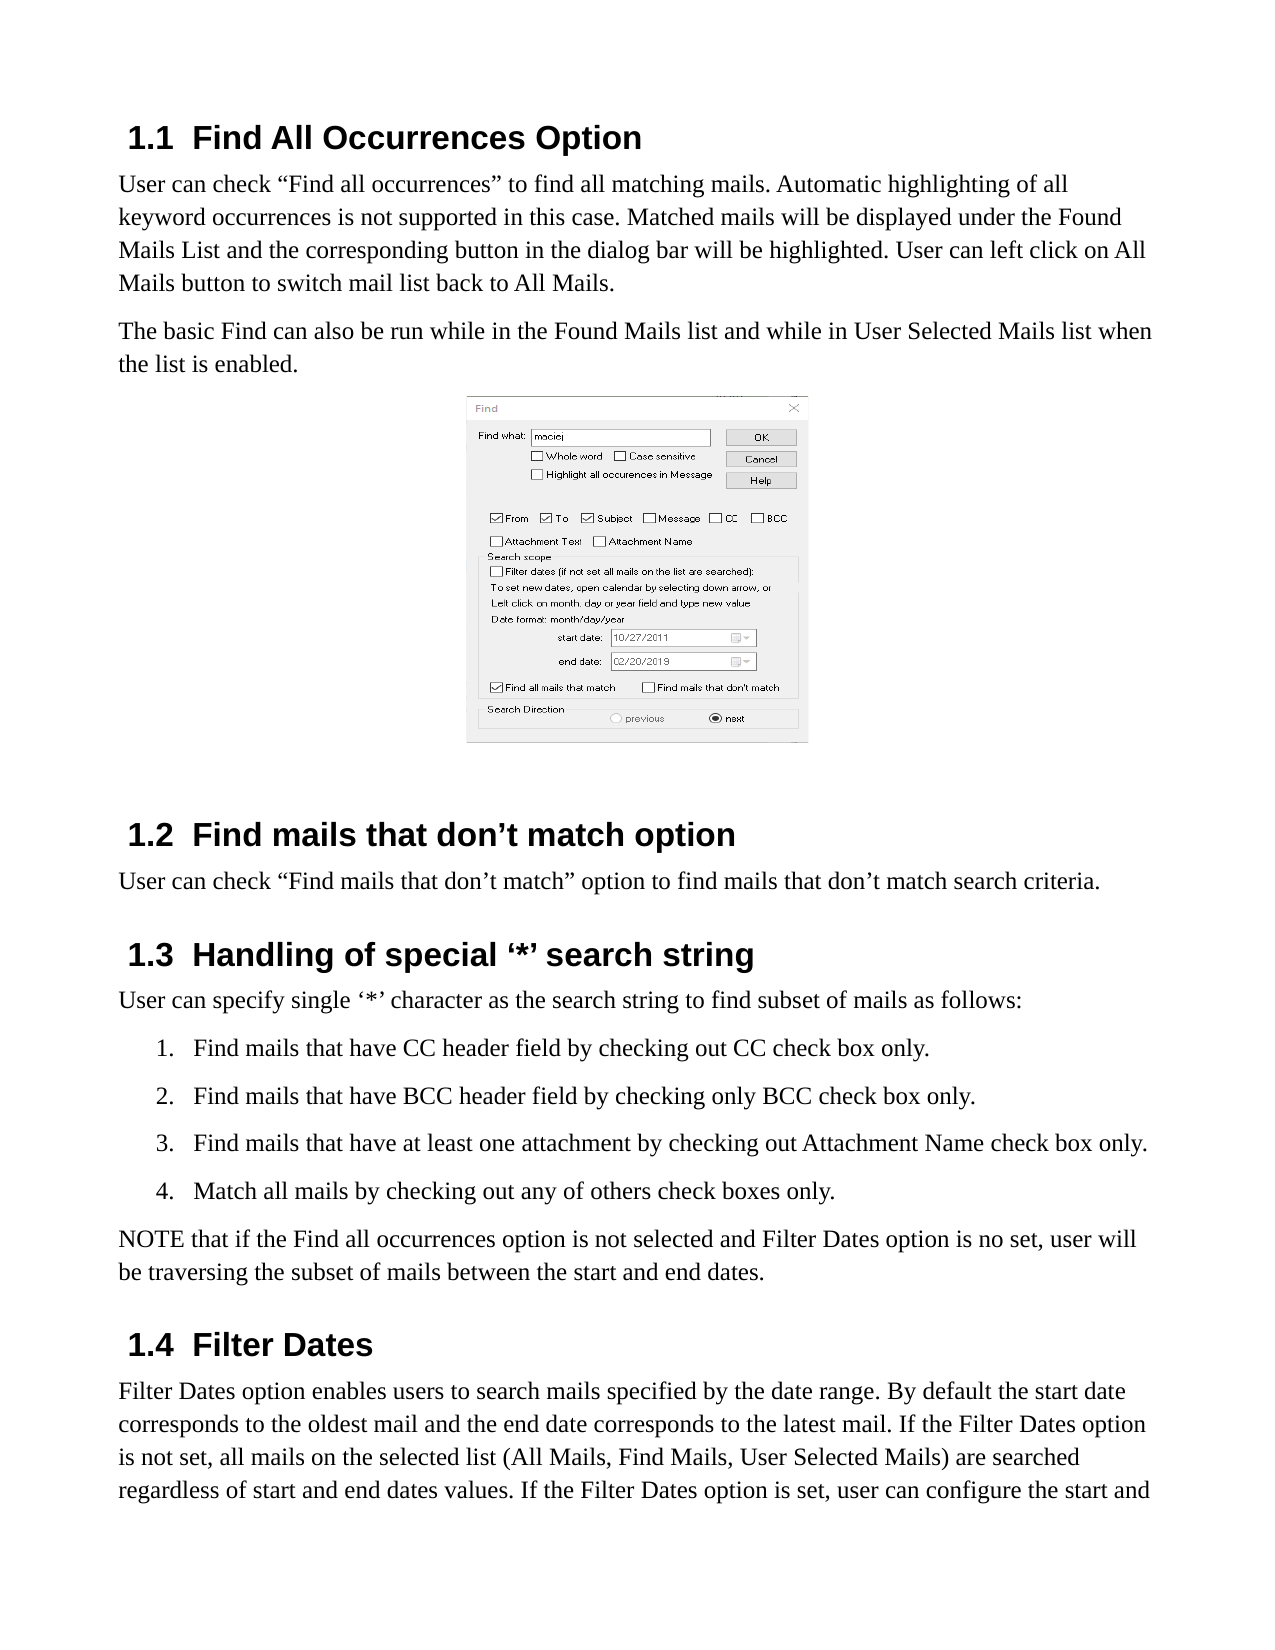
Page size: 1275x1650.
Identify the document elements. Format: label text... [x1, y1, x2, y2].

text User can check “Find all occurrences” to find all matching mails. Automatic highlighting of all keyword occurrences is not supported in this case. Matched mails will be displayed under the Found Mails List and the corresponding button in the dialog bar will be highlighted. User can left click on All Mails button to switch mail list back to All Mails. [118, 169, 1157, 297]
subtitle Find mails that don’t match option [118, 815, 1157, 854]
text User can check “Find mails that don’t match” option to find mails that don’t match search criteria. [118, 866, 1157, 895]
list Match all mails by checking out any of others check boxes only. [156, 1176, 1157, 1205]
text The basic Find can also be run while in the Found Mails list and while in User Selected Mails list when the list is enabled. [118, 316, 1157, 377]
list Find mails that have BCC header field by checking only BCC check box only. [156, 1081, 1157, 1109]
picture [466, 396, 809, 743]
list Find mails that have at least one attachment by checking out Attachment Name check box only. [156, 1128, 1157, 1157]
text User can specify single ‘*’ character as the search string to find subset of mails as follows: [118, 986, 1157, 1014]
subtitle Handling of special ‘*’ search string [118, 935, 1157, 973]
text Filter Dates option enables users to search mails specified by the date range. By default the start date corresponds to the oldest mail and the end date corresponds to the latest mail. If the Filter Dates option is not set, all mails on the selected list (All Mails, Find Mails, User Selected Mails) are searched regardless of start and end dates values. If the Filter Dates option is set, user can configure the start and [118, 1376, 1157, 1504]
text NOTE that if the Find all occurrences option is not selected and Filter Dates option is no set, user will be traversing the subset of mails between the start and end dates. [118, 1224, 1157, 1285]
subtitle Find All Occurrences Option [118, 118, 1157, 157]
list Find mails that have CC header field by checking out CC check box only. [156, 1033, 1157, 1062]
subtitle Filter Dates [118, 1325, 1157, 1363]
